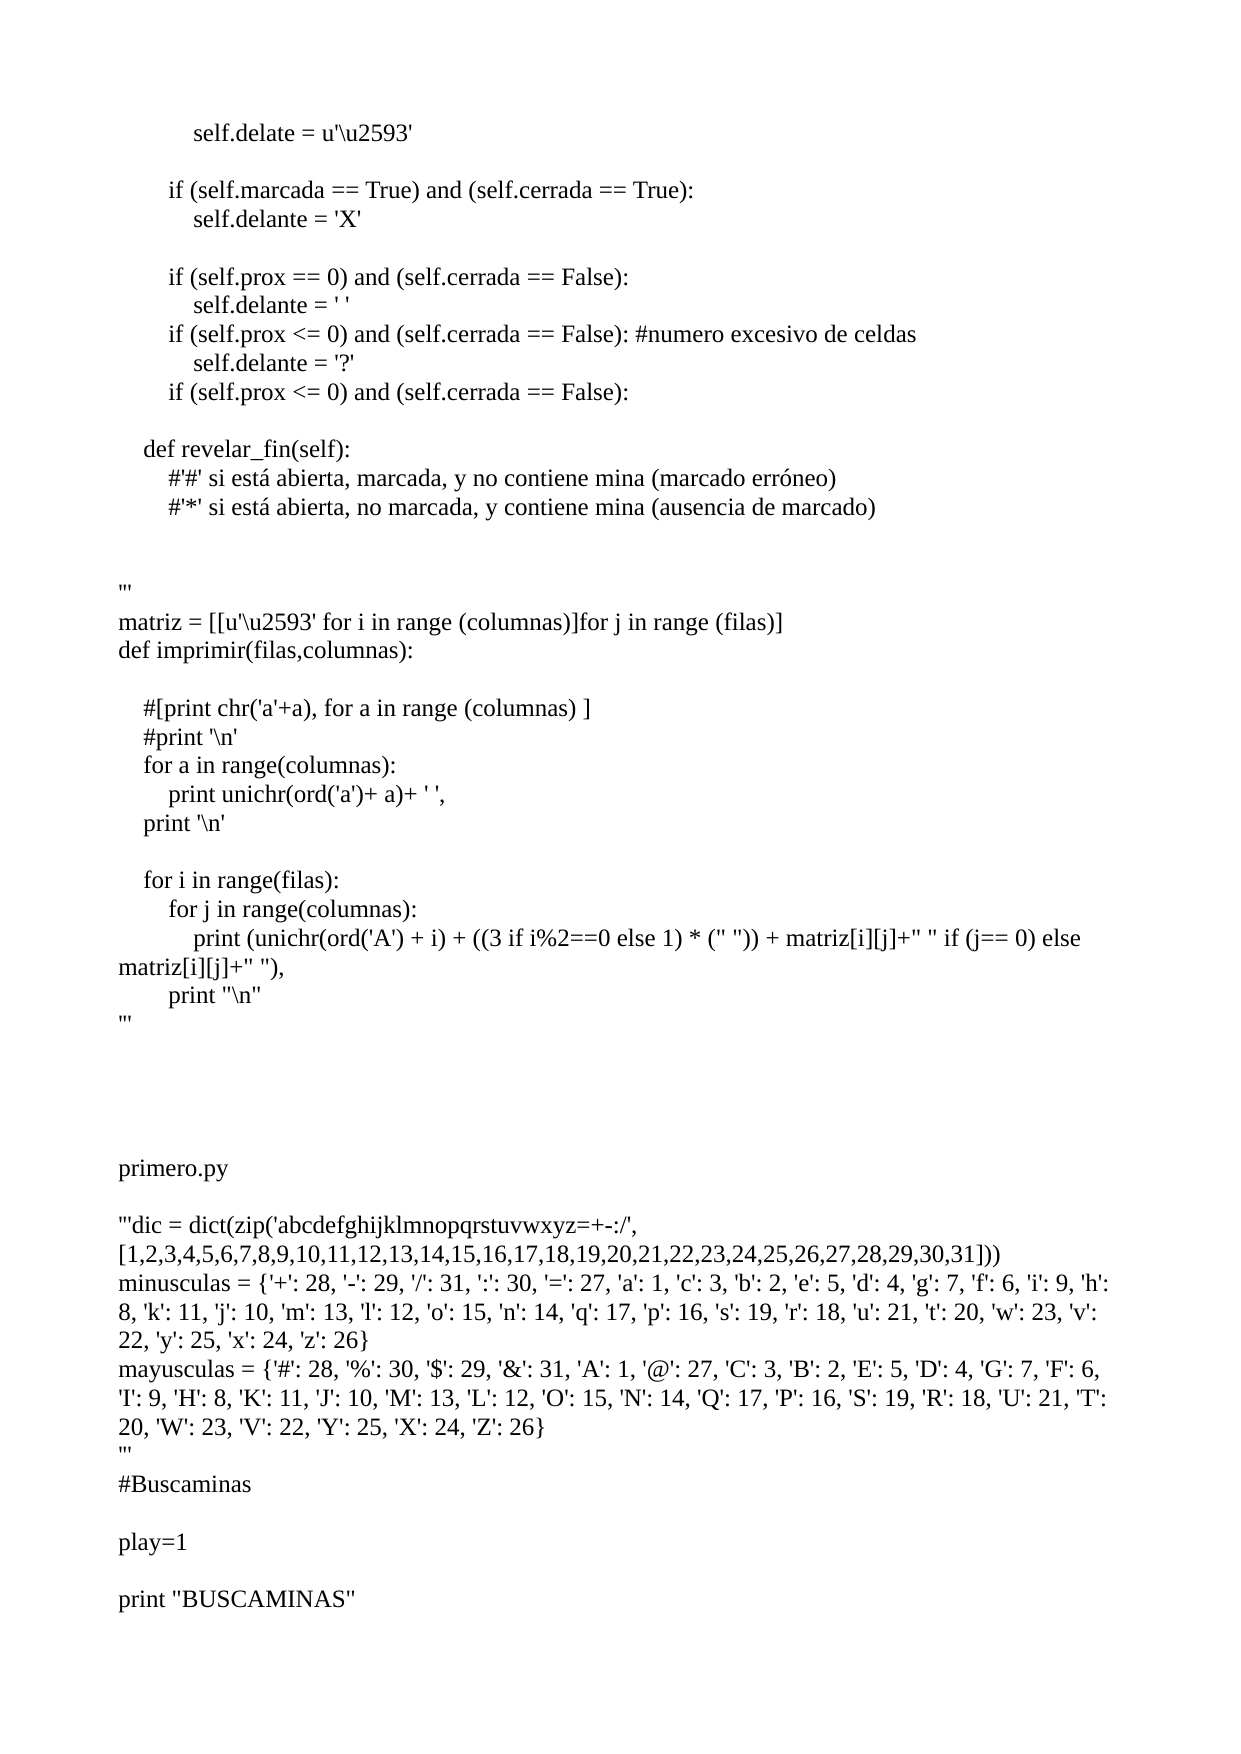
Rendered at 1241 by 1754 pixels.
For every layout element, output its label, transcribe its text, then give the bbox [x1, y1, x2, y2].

text #Buscaminas [118, 1469, 1122, 1498]
text print (unichr(ord('A') + i) + ((3 if i%2==0 else 1) * (" ")) + matriz[i][j]+" " if (j== 0) else matriz[i][j]+" "), [118, 923, 1122, 981]
text self.delate = u'\u2593' [118, 118, 1122, 147]
text #print '\n' [118, 722, 1122, 751]
text minusculas = {'+': 28, '-': 29, '/': 31, ':': 30, '=': 27, 'a': 1, 'c': 3, 'b': 2, 'e': 5, 'd': 4, 'g': 7, 'f': 6, 'i': 9, 'h': 8, 'k': 11, 'j': 10, 'm': 13, 'l': 12, 'o': 15, 'n': 14, 'q': 17, 'p': 16, 's': 19, 'r': 18, 'u': 21, 't': 20, 'w': 23, 'v': 22, 'y': 25, 'x': 24, 'z': 26} [118, 1268, 1122, 1354]
text #'#' si está abierta, marcada, y no contiene mina (marcado erróneo) [118, 463, 1122, 492]
text for i in range(filas): [118, 866, 1122, 894]
text print '\n' [118, 808, 1122, 837]
text #'*' si está abierta, no marcada, y contiene mina (ausencia de marcado) [118, 492, 1122, 521]
text for a in range(columnas): [118, 751, 1122, 779]
text print "BUSCAMINAS" [118, 1584, 1122, 1613]
text for j in range(columnas): [118, 894, 1122, 923]
text print unichr(ord('a')+ a)+ ' ', [118, 779, 1122, 808]
text ''' [118, 578, 1122, 607]
text def imprimir(filas,columnas): [118, 636, 1122, 664]
text self.delante = 'X' [118, 204, 1122, 233]
text if (self.marcada == True) and (self.cerrada == True): [118, 176, 1122, 204]
text print "\n" [118, 981, 1122, 1009]
text matriz = [[u'\u2593' for i in range (columnas)]for j in range (filas)] [118, 607, 1122, 636]
text primero.py [118, 1153, 1122, 1182]
text ''' [118, 1009, 1122, 1038]
text ''' [118, 1441, 1122, 1469]
text '''dic = dict(zip('abcdefghijklmnopqrstuvwxyz=+-:/', [1,2,3,4,5,6,7,8,9,10,11,12,13,14,15,16,17,18,19,20,21,22,23,24,25,26,27,28,29,30,31])) [118, 1211, 1122, 1268]
text self.delante = ' ' [118, 291, 1122, 319]
text if (self.prox <= 0) and (self.cerrada == False): [118, 377, 1122, 406]
text play=1 [118, 1527, 1122, 1556]
text mayusculas = {'#': 28, '%': 30, '$': 29, '&': 31, 'A': 1, '@': 27, 'C': 3, 'B': 2, 'E': 5, 'D': 4, 'G': 7, 'F': 6, 'I': 9, 'H': 8, 'K': 11, 'J': 10, 'M': 13, 'L': 12, 'O': 15, 'N': 14, 'Q': 17, 'P': 16, 'S': 19, 'R': 18, 'U': 21, 'T': 20, 'W': 23, 'V': 22, 'Y': 25, 'X': 24, 'Z': 26} [118, 1354, 1122, 1441]
text if (self.prox == 0) and (self.cerrada == False): [118, 262, 1122, 291]
text #[print chr('a'+a), for a in range (columnas) ] [118, 693, 1122, 722]
text self.delante = '?' [118, 348, 1122, 377]
text if (self.prox <= 0) and (self.cerrada == False): #numero excesivo de celdas [118, 319, 1122, 348]
text def revelar_fin(self): [118, 434, 1122, 463]
